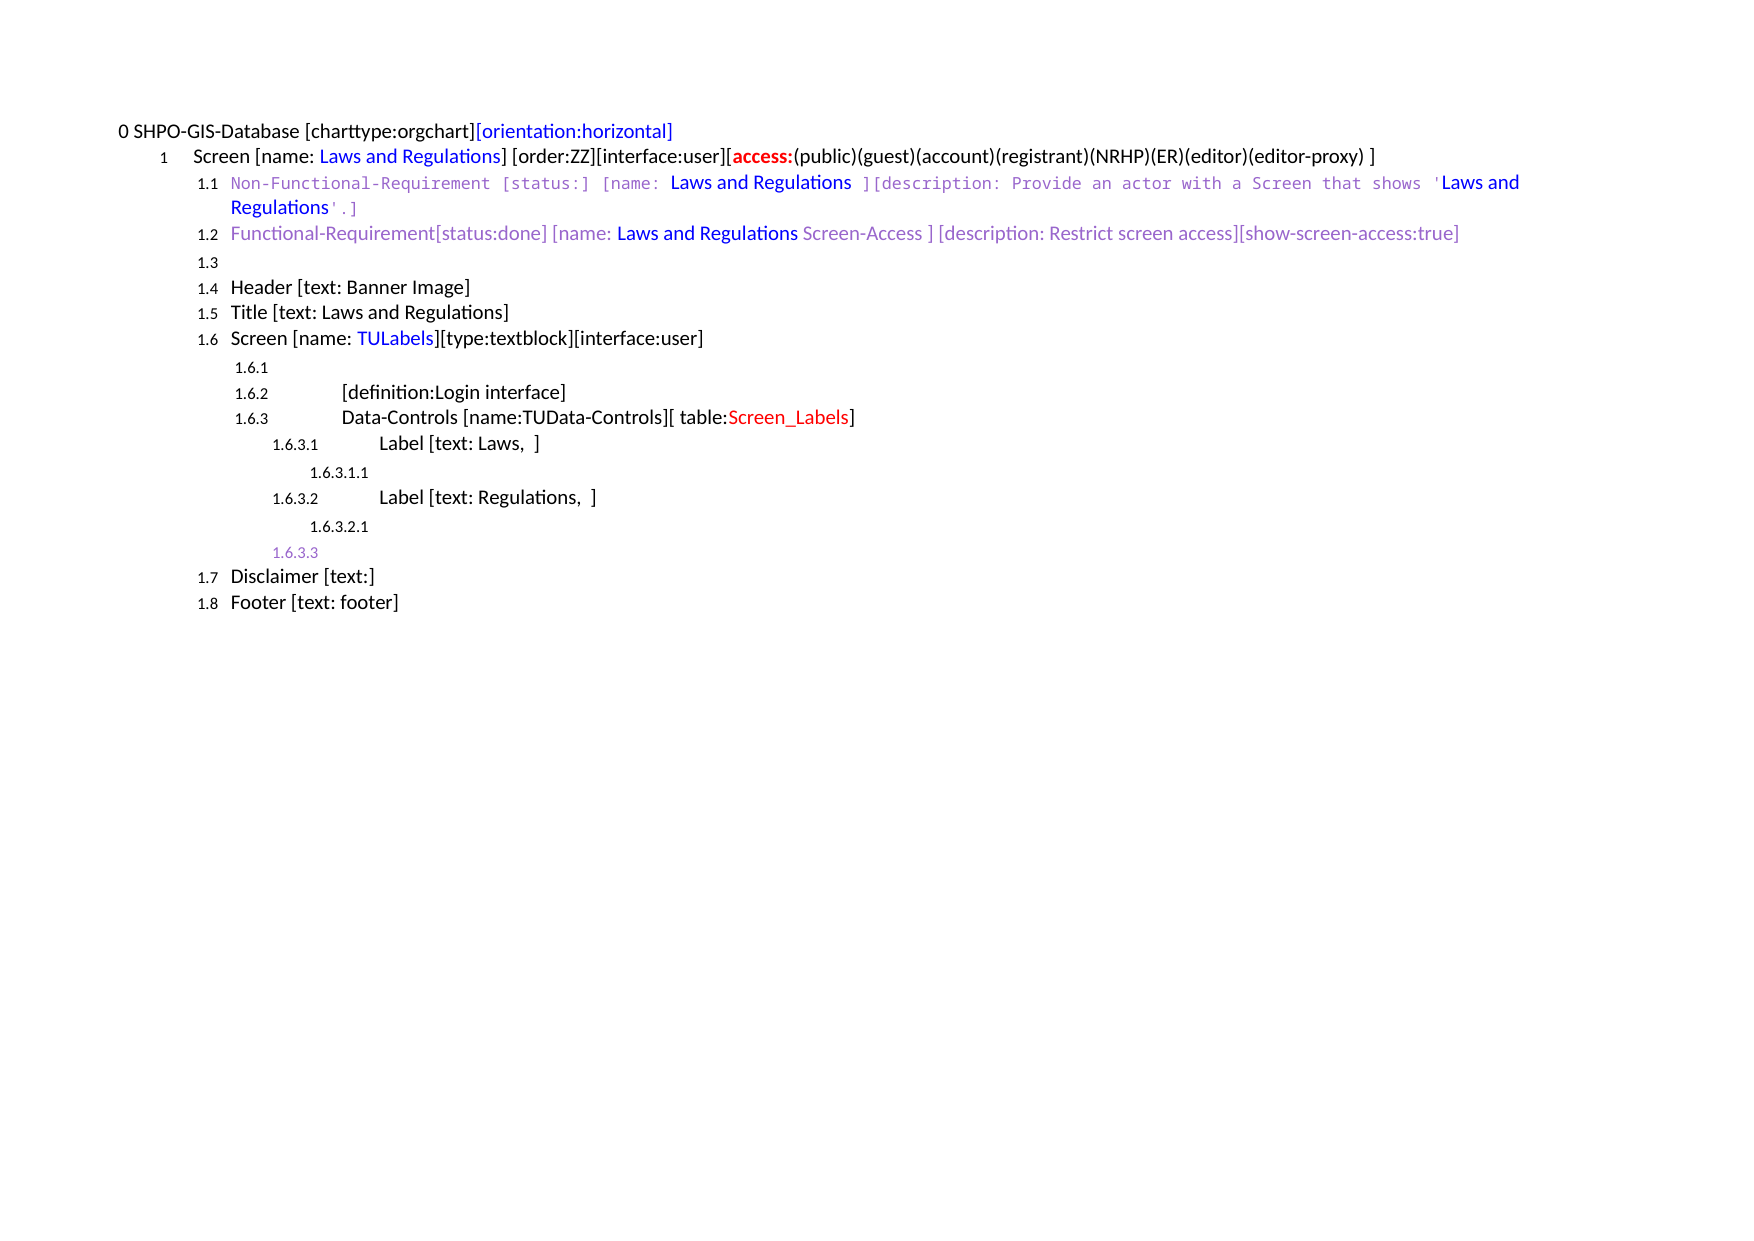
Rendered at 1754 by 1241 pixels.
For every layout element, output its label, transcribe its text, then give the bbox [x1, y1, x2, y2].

text 0 SHPO-GIS-Database [charttype:orgchart][orientation:horizontal] [118, 118, 1636, 143]
list Header [text: Banner Image] [193, 274, 1636, 299]
list Screen [name: TULabels][type:textblock][interface:user] [193, 325, 1636, 350]
list Title [text: Laws and Regulations] [193, 299, 1636, 325]
list Screen [name: Laws and Regulations] [order:ZZ][interface:user][access:(public)(guest)(account)(registrant)(NRHP)(ER)(editor)(editor-proxy) ] [156, 143, 1636, 169]
list Functional-Requirement[status:done] [name: Laws and Regulations Screen-Access ] [description: Restrict screen access][show-screen-access:true] [193, 220, 1636, 245]
list [definition:Login interface] [231, 379, 1636, 404]
list Disclaimer [text:] [193, 563, 1636, 589]
list Label [text: Regulations, ] [268, 484, 1636, 509]
list Non-Functional-Requirement [status:] [name: Laws and Regulations ][description: Provide an actor with a Screen that shows 'Laws and Regulations'.] [193, 169, 1636, 220]
list Data-Controls [name:TUData-Controls][ table:Screen_Labels] [231, 404, 1636, 430]
list Label [text: Laws, ] [268, 430, 1636, 455]
list Footer [text: footer] [193, 589, 1636, 614]
